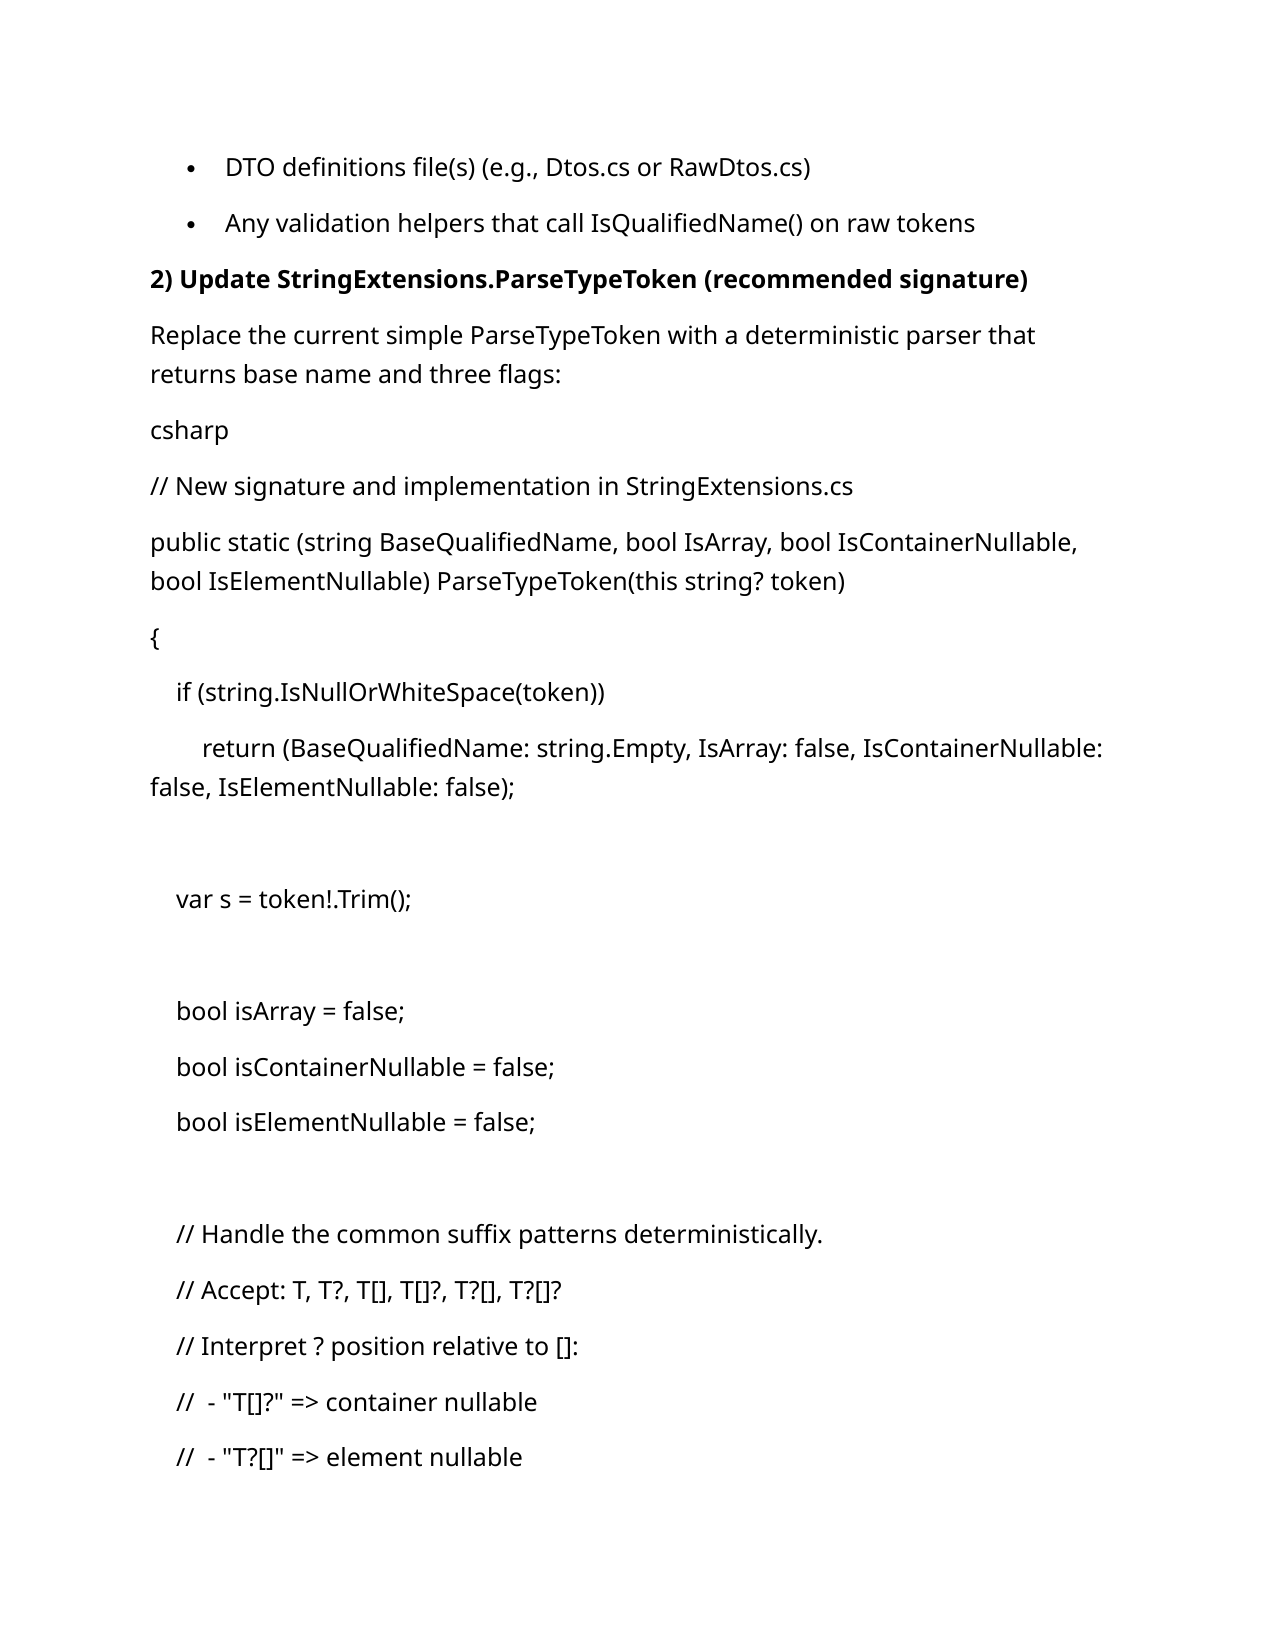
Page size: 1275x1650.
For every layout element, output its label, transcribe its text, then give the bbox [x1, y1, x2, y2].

text // Handle the common suffix patterns deterministically. [150, 1217, 1125, 1251]
text bool isArray = false; [150, 993, 1125, 1027]
text bool isContainerNullable = false; [150, 1049, 1125, 1083]
text return (BaseQualifiedName: string.Empty, IsArray: false, IsContainerNullable: false, IsElementNullable: false); [150, 731, 1125, 804]
text // New signature and implementation in StringExtensions.cs [150, 468, 1125, 502]
text 2) Update StringExtensions.ParseTypeToken (recommended signature) [150, 262, 1125, 296]
text if (string.IsNullOrWhiteSpace(token)) [150, 675, 1125, 709]
list Any validation helpers that call IsQualifiedName() on raw tokens [187, 206, 1125, 240]
text { [150, 619, 1125, 653]
text // - "T?[]" => element nullable [150, 1440, 1125, 1474]
text bool isElementNullable = false; [150, 1105, 1125, 1139]
text // - "T[]?" => container nullable [150, 1384, 1125, 1418]
text // Interpret ? position relative to []: [150, 1328, 1125, 1362]
text public static (string BaseQualifiedName, bool IsArray, bool IsContainerNullable, bool IsElementNullable) ParseTypeToken(this string? token) [150, 524, 1125, 597]
text // Accept: T, T?, T[], T[]?, T?[], T?[]? [150, 1272, 1125, 1307]
text Replace the current simple ParseTypeToken with a deterministic parser that returns base name and three flags: [150, 317, 1125, 391]
text var s = token!.Trim(); [150, 882, 1125, 916]
list DTO definitions file(s) (e.g., Dtos.cs or RawDtos.cs) [187, 150, 1125, 184]
text csharp [150, 412, 1125, 447]
